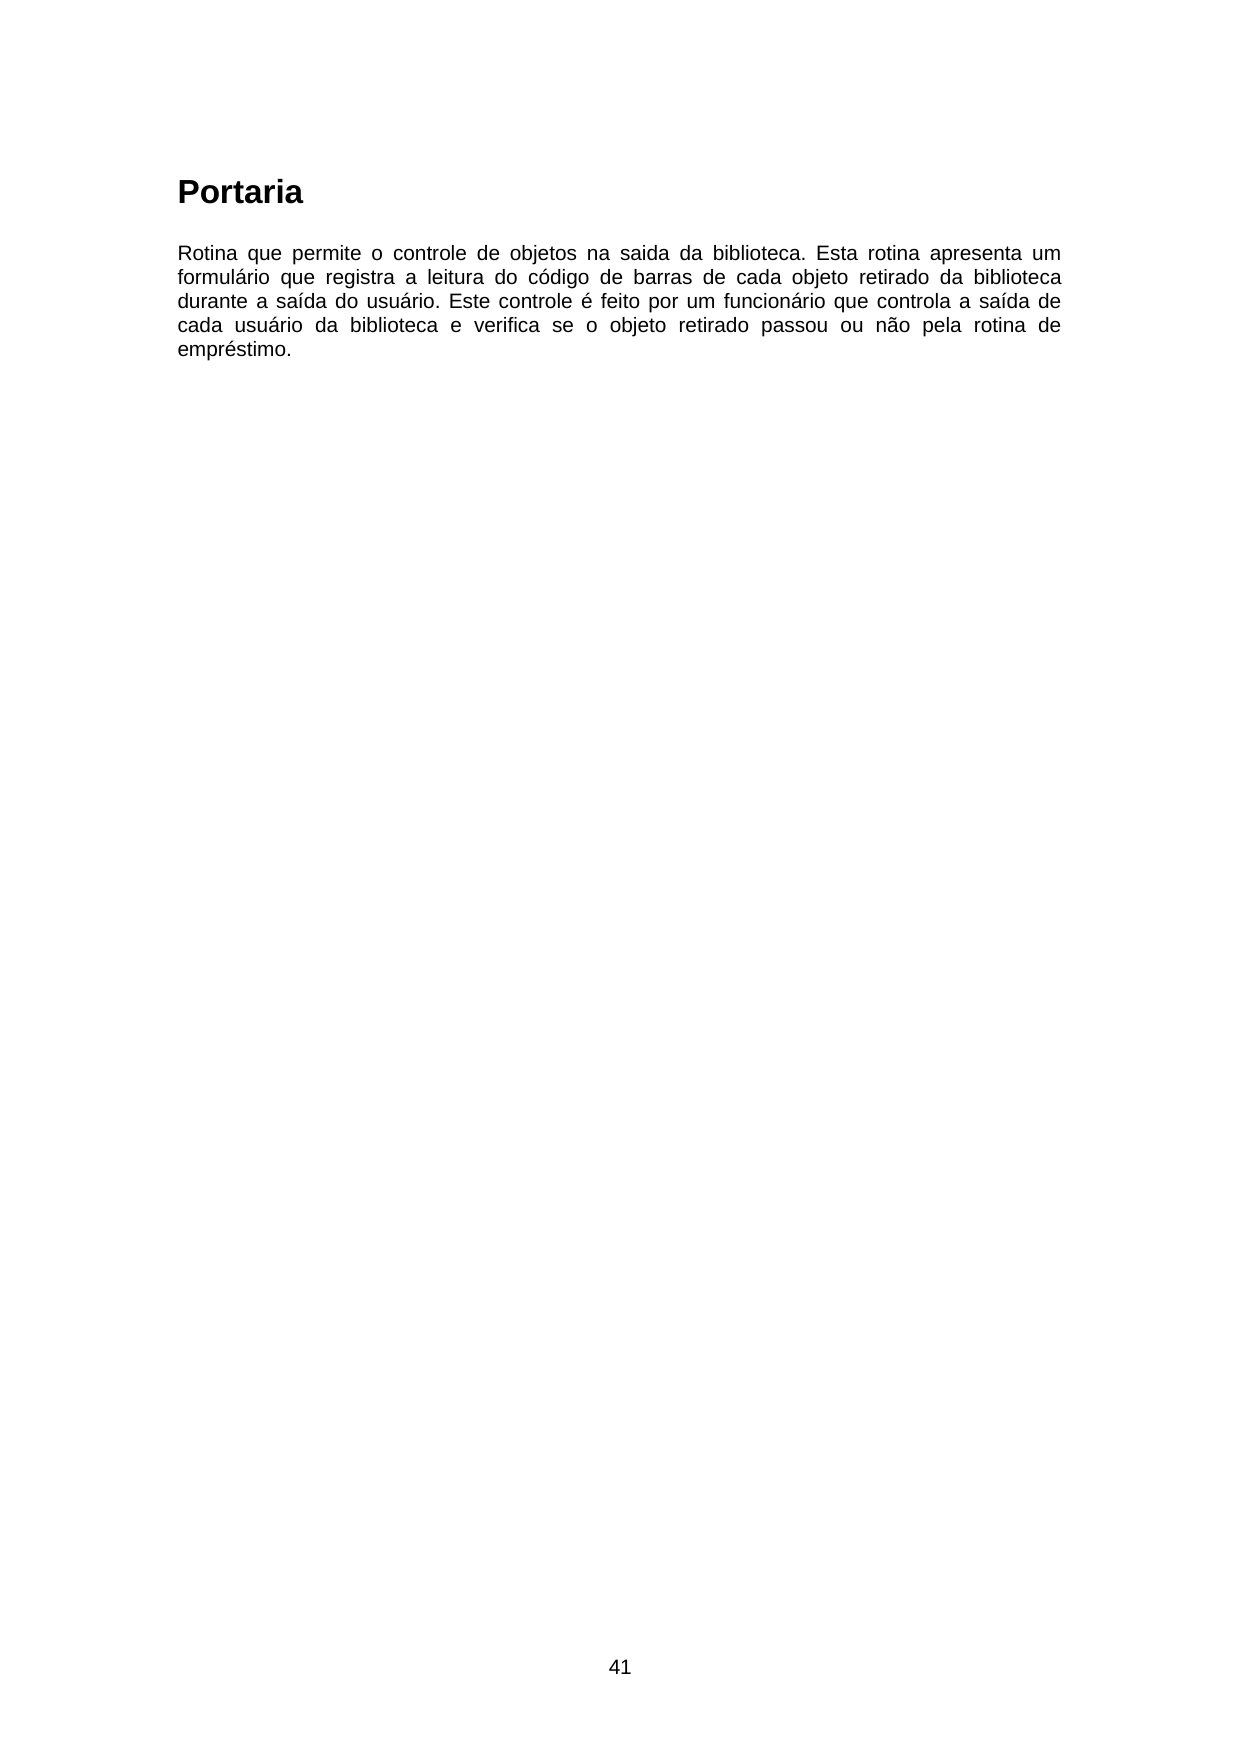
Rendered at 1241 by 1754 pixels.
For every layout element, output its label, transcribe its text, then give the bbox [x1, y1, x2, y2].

subtitle Portaria [177, 173, 1063, 211]
text Rotina que permite o controle de objetos na saida da biblioteca. Esta rotina apresenta um formulário que registra a leitura do código de barras de cada objeto retirado da biblioteca durante a saída do usuário. Este controle é feito por um funcionário que controla a saída de cada usuário da biblioteca e verifica se o objeto retirado passou ou não pela rotina de empréstimo. [177, 241, 1063, 361]
